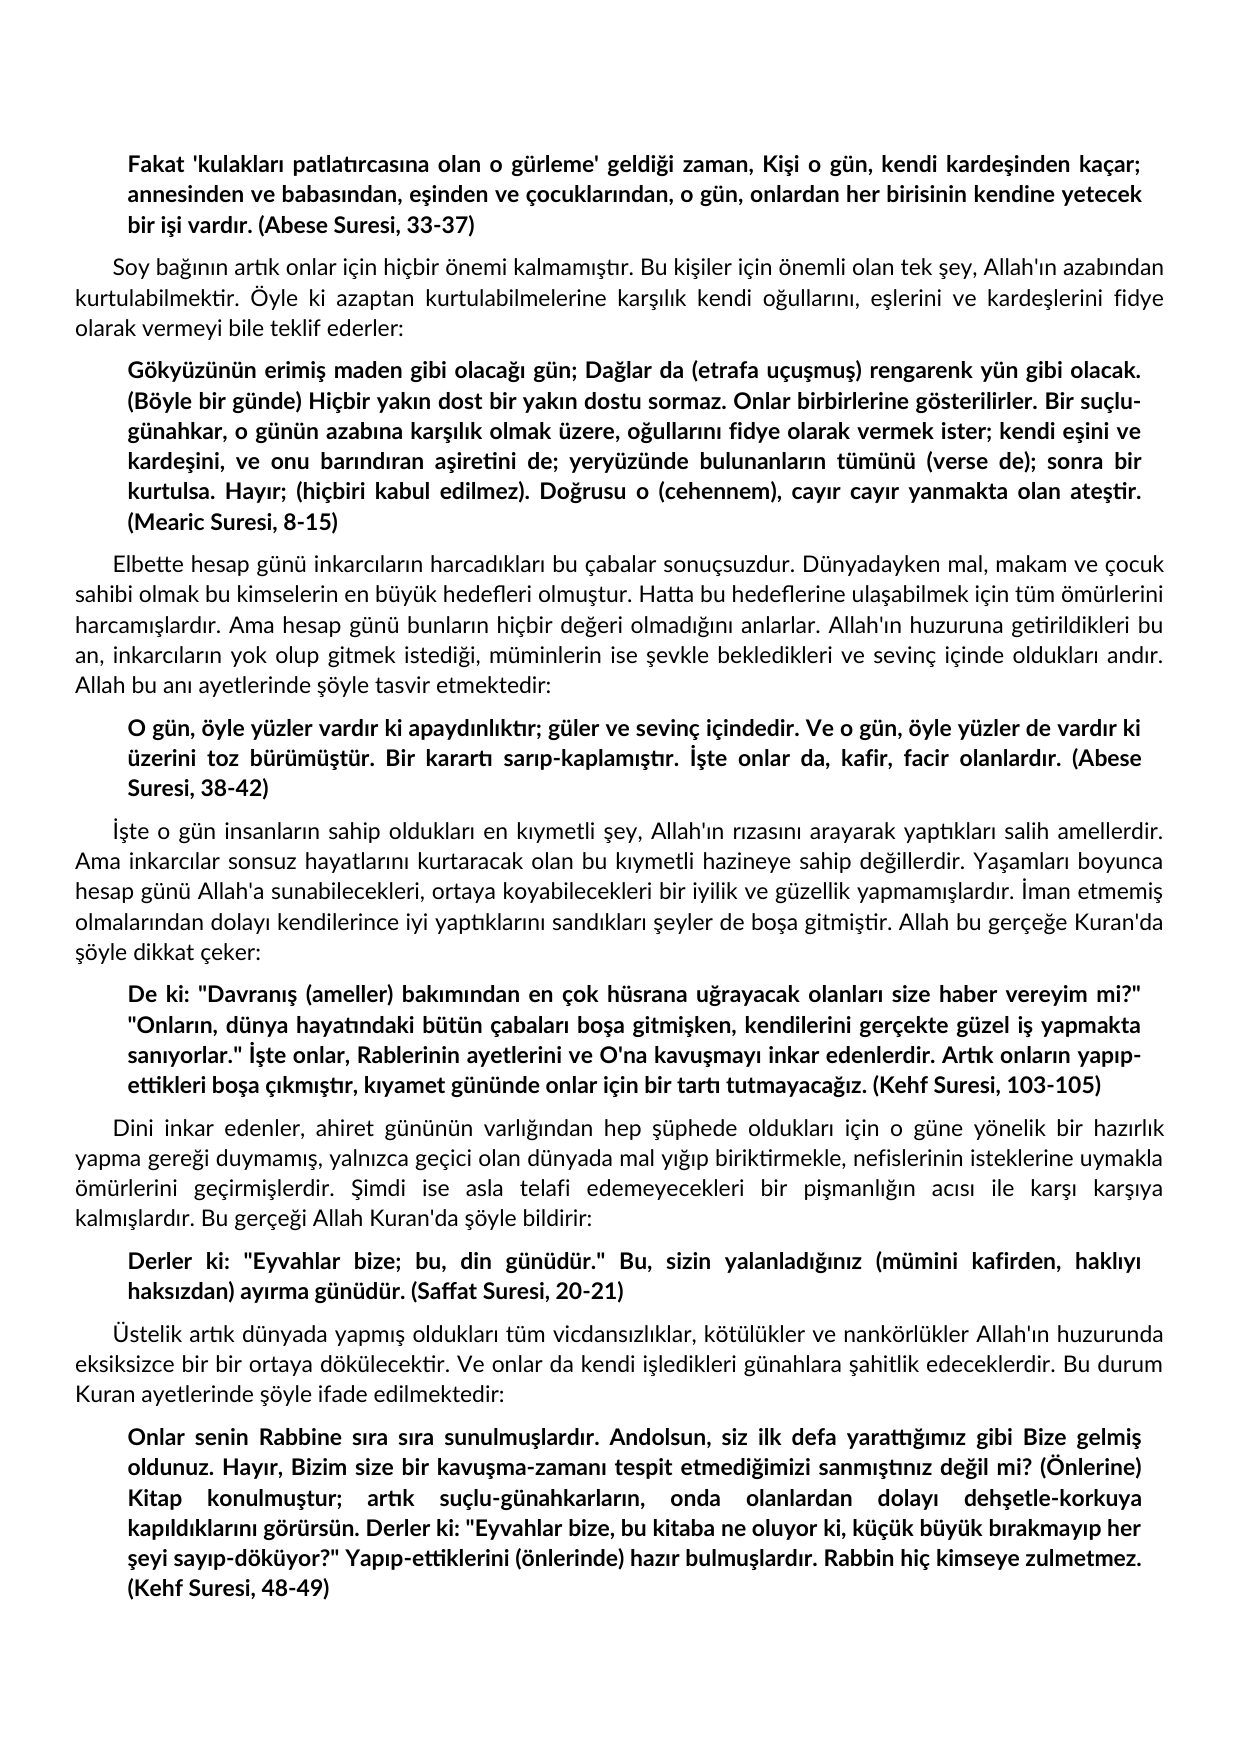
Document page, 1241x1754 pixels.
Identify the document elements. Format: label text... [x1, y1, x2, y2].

text O gün, öyle yüzler vardır ki apaydınlıktır; güler ve sevinç içindedir. Ve o gün, öyle yüzler de vardır ki üzerini toz bürümüştür. Bir karartı sarıp-kaplamıştır. İşte onlar da, kafir, facir olanlardır. (Abese Suresi, 38-42) [127, 713, 1143, 801]
text Onlar senin Rabbine sıra sıra sunulmuşlardır. Andolsun, siz ilk defa yarattığımız gibi Bize gelmiş oldunuz. Hayır, Bizim size bir kavuşma-zamanı tespit etmediğimizi sanmıştınız değil mi? (Önlerine) Kitap konulmuştur; artık suçlu-günahkarların, onda olanlardan dolayı dehşetle-korkuya kapıldıklarını görürsün. Derler ki: "Eyvahlar bize, bu kitaba ne oluyor ki, küçük büyük bırakmayıp her şeyi sayıp-döküyor?" Yapıp-ettiklerini (önlerinde) hazır bulmuşlardır. Rabbin hiç kimseye zulmetmez. (Kehf Suresi, 48-49) [127, 1423, 1143, 1601]
text Gökyüzünün erimiş maden gibi olacağı gün; Dağlar da (etrafa uçuşmuş) rengarenk yün gibi olacak. (Böyle bir günde) Hiçbir yakın dost bir yakın dostu sormaz. Onlar birbirlerine gösterilirler. Bir suçlu-günahkar, o günün azabına karşılık olmak üzere, oğullarını fidye olarak vermek ister; kendi eşini ve kardeşini, ve onu barındıran aşiretini de; yeryüzünde bulunanların tümünü (verse de); sonra bir kurtulsa. Hayır; (hiçbiri kabul edilmez). Doğrusu o (cehennem), cayır cayır yanmakta olan ateştir. (Mearic Suresi, 8-15) [127, 356, 1143, 535]
text Elbette hesap günü inkarcıların harcadıkları bu çabalar sonuçsuzdur. Dünyadayken mal, makam ve çocuk sahibi olmak bu kimselerin en büyük hedefleri olmuştur. Hatta bu hedeflerine ulaşabilmek için tüm ömürlerini harcamışlardır. Ama hesap günü bunların hiçbir değeri olmadığını anlarlar. Allah'ın huzuruna getirildikleri bu an, inkarcıların yok olup gitmek istediği, müminlerin ise şevkle bekledikleri ve sevinç içinde oldukları andır. Allah bu anı ayetlerinde şöyle tasvir etmektedir: [75, 550, 1165, 698]
text Derler ki: "Eyvahlar bize; bu, din günüdür." Bu, sizin yalanladığınız (mümini kafirden, haklıyı haksızdan) ayırma günüdür. (Saffat Suresi, 20-21) [127, 1247, 1143, 1304]
text İşte o gün insanların sahip oldukları en kıymetli şey, Allah'ın rızasını arayarak yaptıkları salih amellerdir. Ama inkarcılar sonsuz hayatlarını kurtaracak olan bu kıymetli hazineye sahip değillerdir. Yaşamları boyunca hesap günü Allah'a sunabilecekleri, ortaya koyabilecekleri bir iyilik ve güzellik yapmamışlardır. İman etmemiş olmalarından dolayı kendilerince iyi yaptıklarını sandıkları şeyler de boşa gitmiştir. Allah bu gerçeğe Kuran'da şöyle dikkat çeker: [75, 817, 1165, 965]
text Dini inkar edenler, ahiret gününün varlığından hep şüphede oldukları için o güne yönelik bir hazırlık yapma gereği duymamış, yalnızca geçici olan dünyada mal yığıp biriktirmekle, nefislerinin isteklerine uymakla ömürlerini geçirmişlerdir. Şimdi ise asla telafi edemeyecekleri bir pişmanlığın acısı ile karşı karşıya kalmışlardır. Bu gerçeği Allah Kuran'da şöyle bildirir: [75, 1113, 1165, 1232]
text Üstelik artık dünyada yapmış oldukları tüm vicdansızlıklar, kötülükler ve nankörlükler Allah'ın huzurunda eksiksizce bir bir ortaya dökülecektir. Ve onlar da kendi işledikleri günahlara şahitlik edeceklerdir. Bu durum Kuran ayetlerinde şöyle ifade edilmektedir: [75, 1320, 1165, 1408]
text De ki: "Davranış (ameller) bakımından en çok hüsrana uğrayacak olanları size haber vereyim mi?" "Onların, dünya hayatındaki bütün çabaları boşa gitmişken, kendilerini gerçekte güzel iş yapmakta sanıyorlar." İşte onlar, Rablerinin ayetlerini ve O'na kavuşmayı inkar edenlerdir. Artık onların yapıp-ettikleri boşa çıkmıştır, kıyamet gününde onlar için bir tartı tutmayacağız. (Kehf Suresi, 103-105) [127, 980, 1143, 1098]
text Fakat 'kulakları patlatırcasına olan o gürleme' geldiği zaman, Kişi o gün, kendi kardeşinden kaçar; annesinden ve babasından, eşinden ve çocuklarından, o gün, onlardan her birisinin kendine yetecek bir işi vardır. (Abese Suresi, 33-37) [127, 150, 1143, 238]
text Soy bağının artık onlar için hiçbir önemi kalmamıştır. Bu kişiler için önemli olan tek şey, Allah'ın azabından kurtulabilmektir. Öyle ki azaptan kurtulabilmelerine karşılık kendi oğullarını, eşlerini ve kardeşlerini fidye olarak vermeyi bile teklif ederler: [75, 253, 1165, 341]
